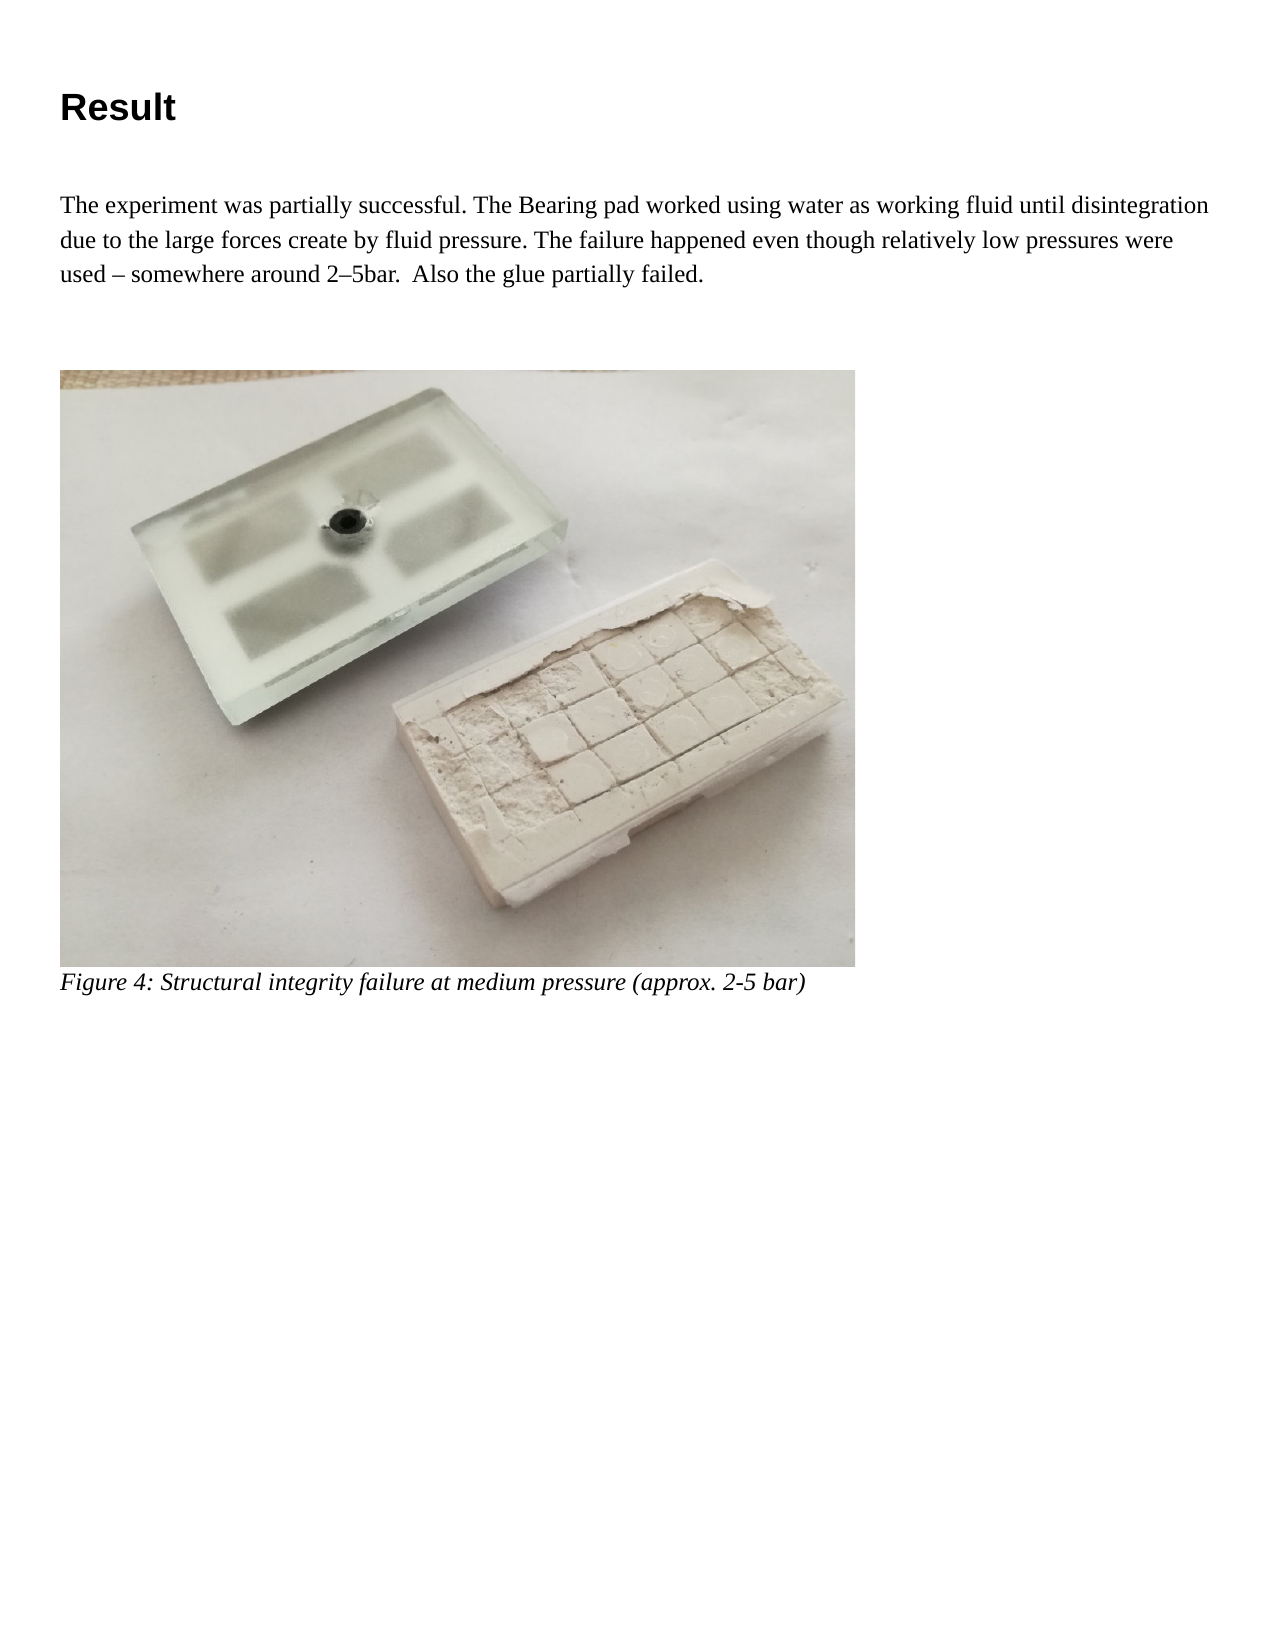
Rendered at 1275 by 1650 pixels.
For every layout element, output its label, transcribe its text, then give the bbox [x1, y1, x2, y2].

text The experiment was partially successful. The Bearing pad worked using water as working fluid until disintegration due to the large forces create by fluid pressure. The failure happened even though relatively low pressures were used – somewhere around 2–5bar. Also the glue partially failed. [60, 190, 1215, 288]
text Figure 4: Structural integrity failure at medium pressure (approx. 2-5 bar) [60, 967, 855, 996]
subtitle Result [60, 85, 1215, 129]
picture [60, 370, 856, 967]
